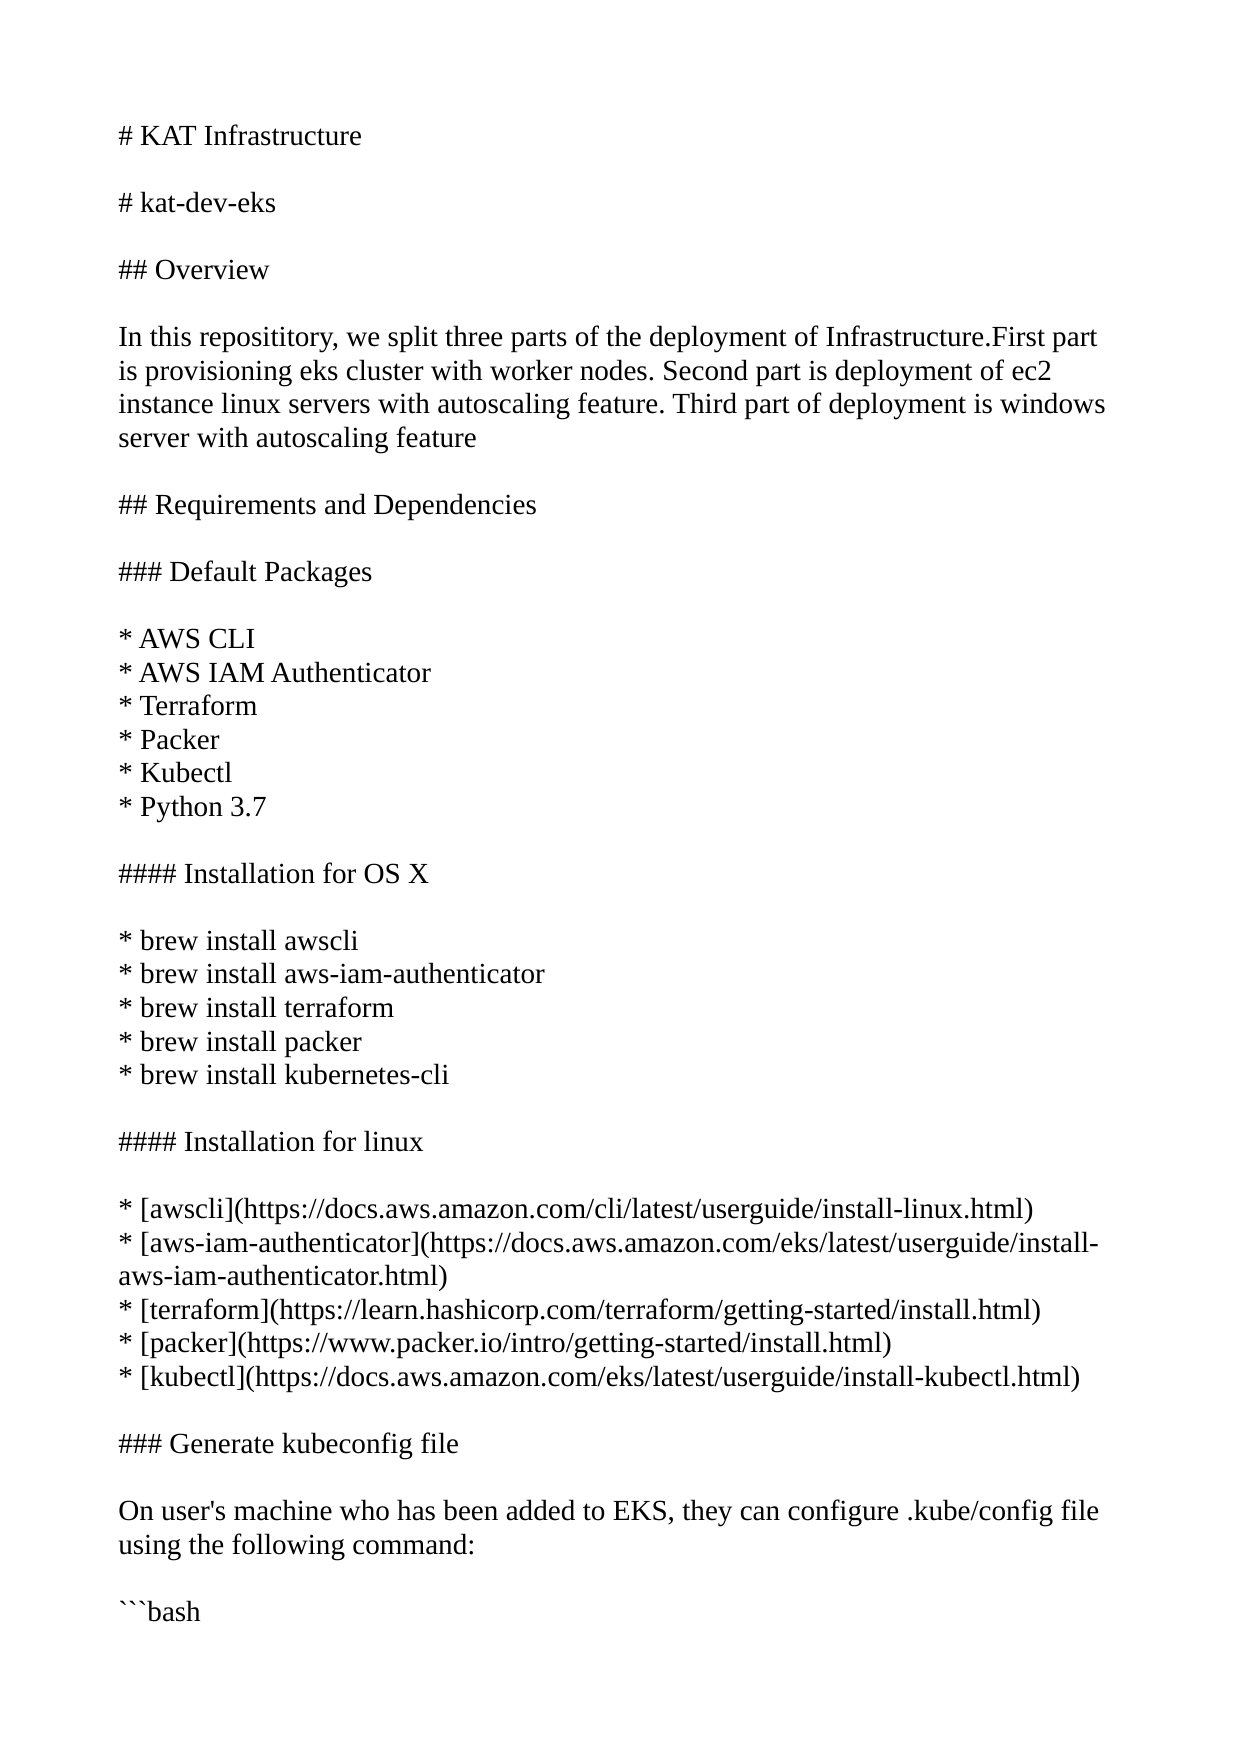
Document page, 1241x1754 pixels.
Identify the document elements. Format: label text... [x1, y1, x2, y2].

text ### Generate kubeconfig file [118, 1426, 1122, 1460]
text # kat-dev-eks [118, 185, 1122, 219]
text On user's machine who has been added to EKS, they can configure .kube/config file using the following command: [118, 1493, 1122, 1560]
text ```bash [118, 1594, 1122, 1627]
text * Python 3.7 [118, 789, 1122, 822]
text * [terraform](https://learn.hashicorp.com/terraform/getting-started/install.html) [118, 1292, 1122, 1326]
text * brew install aws-iam-authenticator [118, 957, 1122, 990]
text # KAT Infrastructure [118, 118, 1122, 152]
text * [packer](https://www.packer.io/intro/getting-started/install.html) [118, 1326, 1122, 1359]
text ### Default Packages [118, 554, 1122, 588]
text #### Installation for linux [118, 1124, 1122, 1158]
text * Packer [118, 722, 1122, 755]
text ## Requirements and Dependencies [118, 487, 1122, 521]
text ## Overview [118, 252, 1122, 286]
text * brew install kubernetes-cli [118, 1057, 1122, 1091]
text * [kubectl](https://docs.aws.amazon.com/eks/latest/userguide/install-kubectl.html) [118, 1359, 1122, 1393]
text * brew install terraform [118, 990, 1122, 1024]
text * [aws-iam-authenticator](https://docs.aws.amazon.com/eks/latest/userguide/install-aws-iam-authenticator.html) [118, 1225, 1122, 1292]
text * [awscli](https://docs.aws.amazon.com/cli/latest/userguide/install-linux.html) [118, 1191, 1122, 1225]
text * brew install awscli [118, 923, 1122, 957]
text #### Installation for OS X [118, 856, 1122, 889]
text * Terraform [118, 688, 1122, 722]
text * brew install packer [118, 1024, 1122, 1057]
text * AWS IAM Authenticator [118, 655, 1122, 688]
text * AWS CLI [118, 621, 1122, 655]
text In this reposititory, we split three parts of the deployment of Infrastructure.First part is provisioning eks cluster with worker nodes. Second part is deployment of ec2 instance linux servers with autoscaling feature. Third part of deployment is windows server with autoscaling feature [118, 319, 1122, 453]
text * Kubectl [118, 755, 1122, 789]
